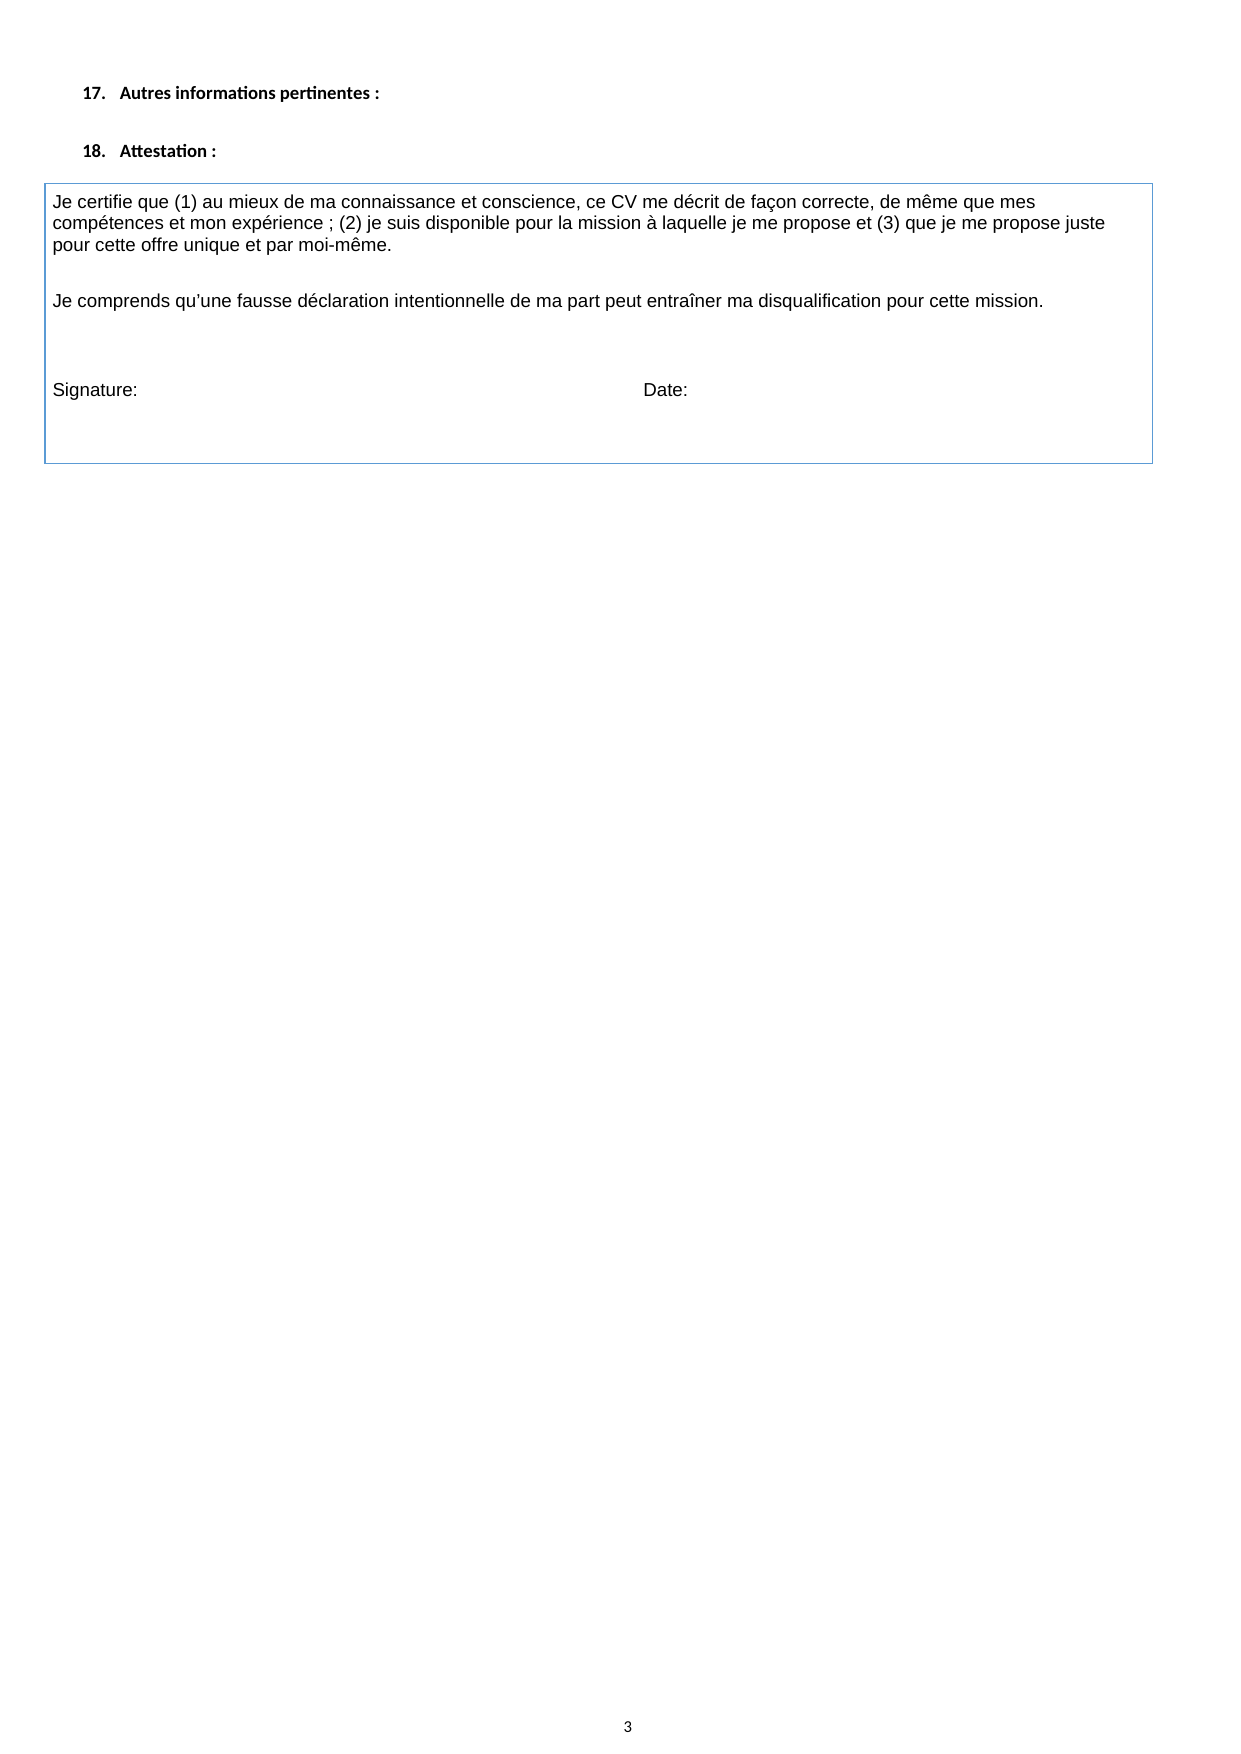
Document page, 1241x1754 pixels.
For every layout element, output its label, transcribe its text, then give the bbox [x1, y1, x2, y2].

table_cell Signature: Date: [46, 345, 1152, 462]
table_header Je certifie que (1) au mieux de ma connaissance et conscience, ce CV me décrit de façon correcte, de même que mes compétences et mon expérience ; (2) je suis disponible pour la mission à laquelle je me propose et (3) que je me propose juste pour cette offre unique et par moi-même. Je comprends qu’une fausse déclaration intentionnelle de ma part peut entraîner ma disqualification pour cette mission. [46, 184, 1152, 345]
list Attestation : [82, 139, 1211, 162]
list Autres informations pertinentes : [82, 81, 1211, 104]
